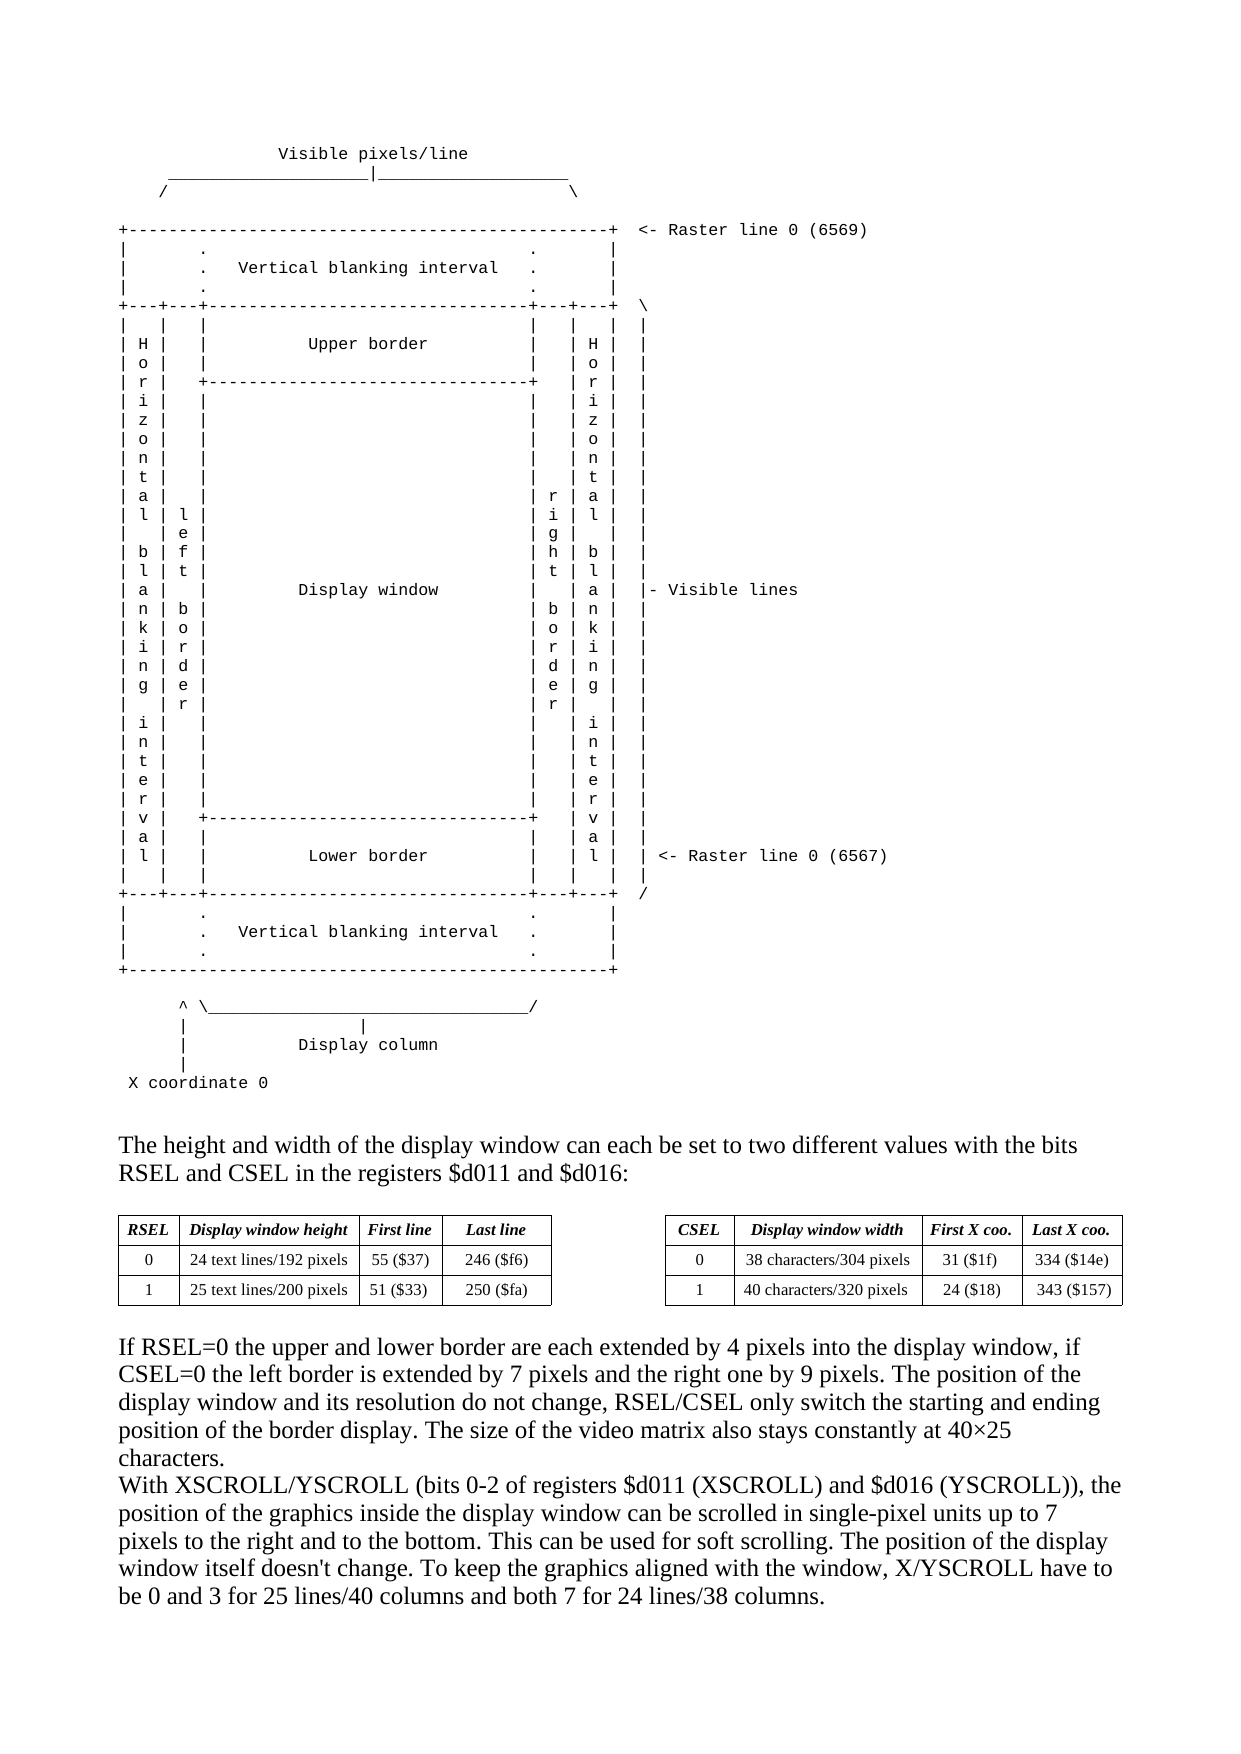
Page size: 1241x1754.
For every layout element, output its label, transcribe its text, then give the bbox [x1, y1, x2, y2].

table_header Last line [443, 1216, 551, 1245]
table_cell 0 [119, 1246, 179, 1275]
text | | | | | | | [118, 316, 1122, 335]
text | b | f | | h | b | | [118, 544, 1122, 563]
table_header RSEL [119, 1216, 179, 1245]
table_cell 343 ($157) [1023, 1276, 1122, 1305]
table_header [552, 1215, 665, 1245]
text Visible pixels/line [118, 146, 1122, 165]
text | . . | [118, 241, 1122, 259]
table_cell 334 ($14e) [1023, 1246, 1122, 1275]
text | z | | | | z | | [118, 411, 1122, 430]
text | t | | | | t | | [118, 468, 1122, 487]
text | Display column [118, 1037, 1122, 1056]
table_cell 250 ($fa) [443, 1276, 551, 1305]
table_header Last X coo. [1023, 1216, 1122, 1245]
text / \ [118, 184, 1122, 203]
text | . Vertical blanking interval . | [118, 923, 1122, 942]
text | t | | | | t | | [118, 752, 1122, 771]
text | o | | | | o | | [118, 354, 1122, 373]
text | . Vertical blanking interval . | [118, 259, 1122, 278]
table_header First X coo. [923, 1216, 1022, 1245]
table_cell 24 text lines/192 pixels [180, 1246, 359, 1275]
text | . . | [118, 942, 1122, 961]
text +---+---+--------------------------------+---+---+ / [118, 885, 1122, 904]
text +------------------------------------------------+ [118, 961, 1122, 980]
text | r | +--------------------------------+ | r | | [118, 373, 1122, 392]
text | | r | | r | | | [118, 696, 1122, 714]
text | g | e | | e | g | | [118, 677, 1122, 696]
text | H | | Upper border | | H | | [118, 335, 1122, 354]
text | a | | Display window | | a | |- Visible lines [118, 582, 1122, 601]
text | n | b | | b | n | | [118, 601, 1122, 620]
text | n | d | | d | n | | [118, 658, 1122, 677]
text | | e | | g | | | [118, 525, 1122, 544]
text | v | +--------------------------------+ | v | | [118, 809, 1122, 828]
text ^ \________________________________/ [118, 999, 1122, 1018]
table_cell 38 characters/304 pixels [735, 1246, 922, 1275]
text | i | | | | i | | [118, 392, 1122, 411]
text With XSCROLL/YSCROLL (bits 0-2 of registers $d011 (XSCROLL) and $d016 (YSCROLL)), the position of the graphics inside the display window can be scrolled in single-pixel units up to 7 pixels to the right and to the bottom. This can be used for soft scrolling. The position of the display window itself doesn't change. To keep the graphics aligned with the window, X/YSCROLL have to be 0 and 3 for 25 lines/40 columns and both 7 for 24 lines/38 columns. [118, 1471, 1122, 1610]
text | i | r | | r | i | | [118, 639, 1122, 658]
table_header First line [360, 1216, 442, 1245]
table_header Display window width [735, 1216, 922, 1245]
text | [118, 1056, 1122, 1075]
table_cell 24 ($18) [923, 1276, 1022, 1305]
text | n | | | | n | | [118, 733, 1122, 752]
text | n | | | | n | | [118, 449, 1122, 468]
table_cell 1 [666, 1276, 734, 1305]
table_cell [552, 1245, 665, 1275]
text | r | | | | r | | [118, 790, 1122, 809]
text | | | | | | | [118, 866, 1122, 885]
text If RSEL=0 the upper and lower border are each extended by 4 pixels into the display window, if CSEL=0 the left border is extended by 7 pixels and the right one by 9 pixels. The position of the display window and its resolution do not change, RSEL/CSEL only switch the starting and ending position of the border display. The size of the video matrix also stays constantly at 40×25 characters. [118, 1333, 1122, 1471]
text ____________________|___________________ [118, 165, 1122, 184]
text X coordinate 0 [118, 1075, 1122, 1094]
text | | [118, 1018, 1122, 1037]
table_cell 51 ($33) [360, 1276, 442, 1305]
table_header CSEL [666, 1216, 734, 1245]
text | l | t | | t | l | | [118, 563, 1122, 582]
table_cell 40 characters/320 pixels [735, 1276, 922, 1305]
text +------------------------------------------------+ <- Raster line 0 (6569) [118, 222, 1122, 241]
text | . . | [118, 278, 1122, 297]
text | k | o | | o | k | | [118, 620, 1122, 639]
text | i | | | | i | | [118, 714, 1122, 733]
text | a | | | | a | | [118, 828, 1122, 847]
table_cell 55 ($37) [360, 1246, 442, 1275]
table_cell 25 text lines/200 pixels [180, 1276, 359, 1305]
text | l | l | | i | l | | [118, 506, 1122, 525]
table_cell 246 ($f6) [443, 1246, 551, 1275]
text | e | | | | e | | [118, 771, 1122, 790]
text | a | | | r | a | | [118, 487, 1122, 506]
text The height and width of the display window can each be set to two different values with the bits RSEL and CSEL in the registers $d011 and $d016: [118, 1132, 1122, 1187]
text | l | | Lower border | | l | | <- Raster line 0 (6567) [118, 847, 1122, 866]
table_header Display window height [180, 1216, 359, 1245]
table_cell 0 [666, 1246, 734, 1275]
text +---+---+--------------------------------+---+---+ \ [118, 297, 1122, 316]
table_cell 31 ($1f) [923, 1246, 1022, 1275]
text | . . | [118, 904, 1122, 923]
table_cell [552, 1275, 665, 1305]
text | o | | | | o | | [118, 430, 1122, 449]
table_cell 1 [119, 1276, 179, 1305]
